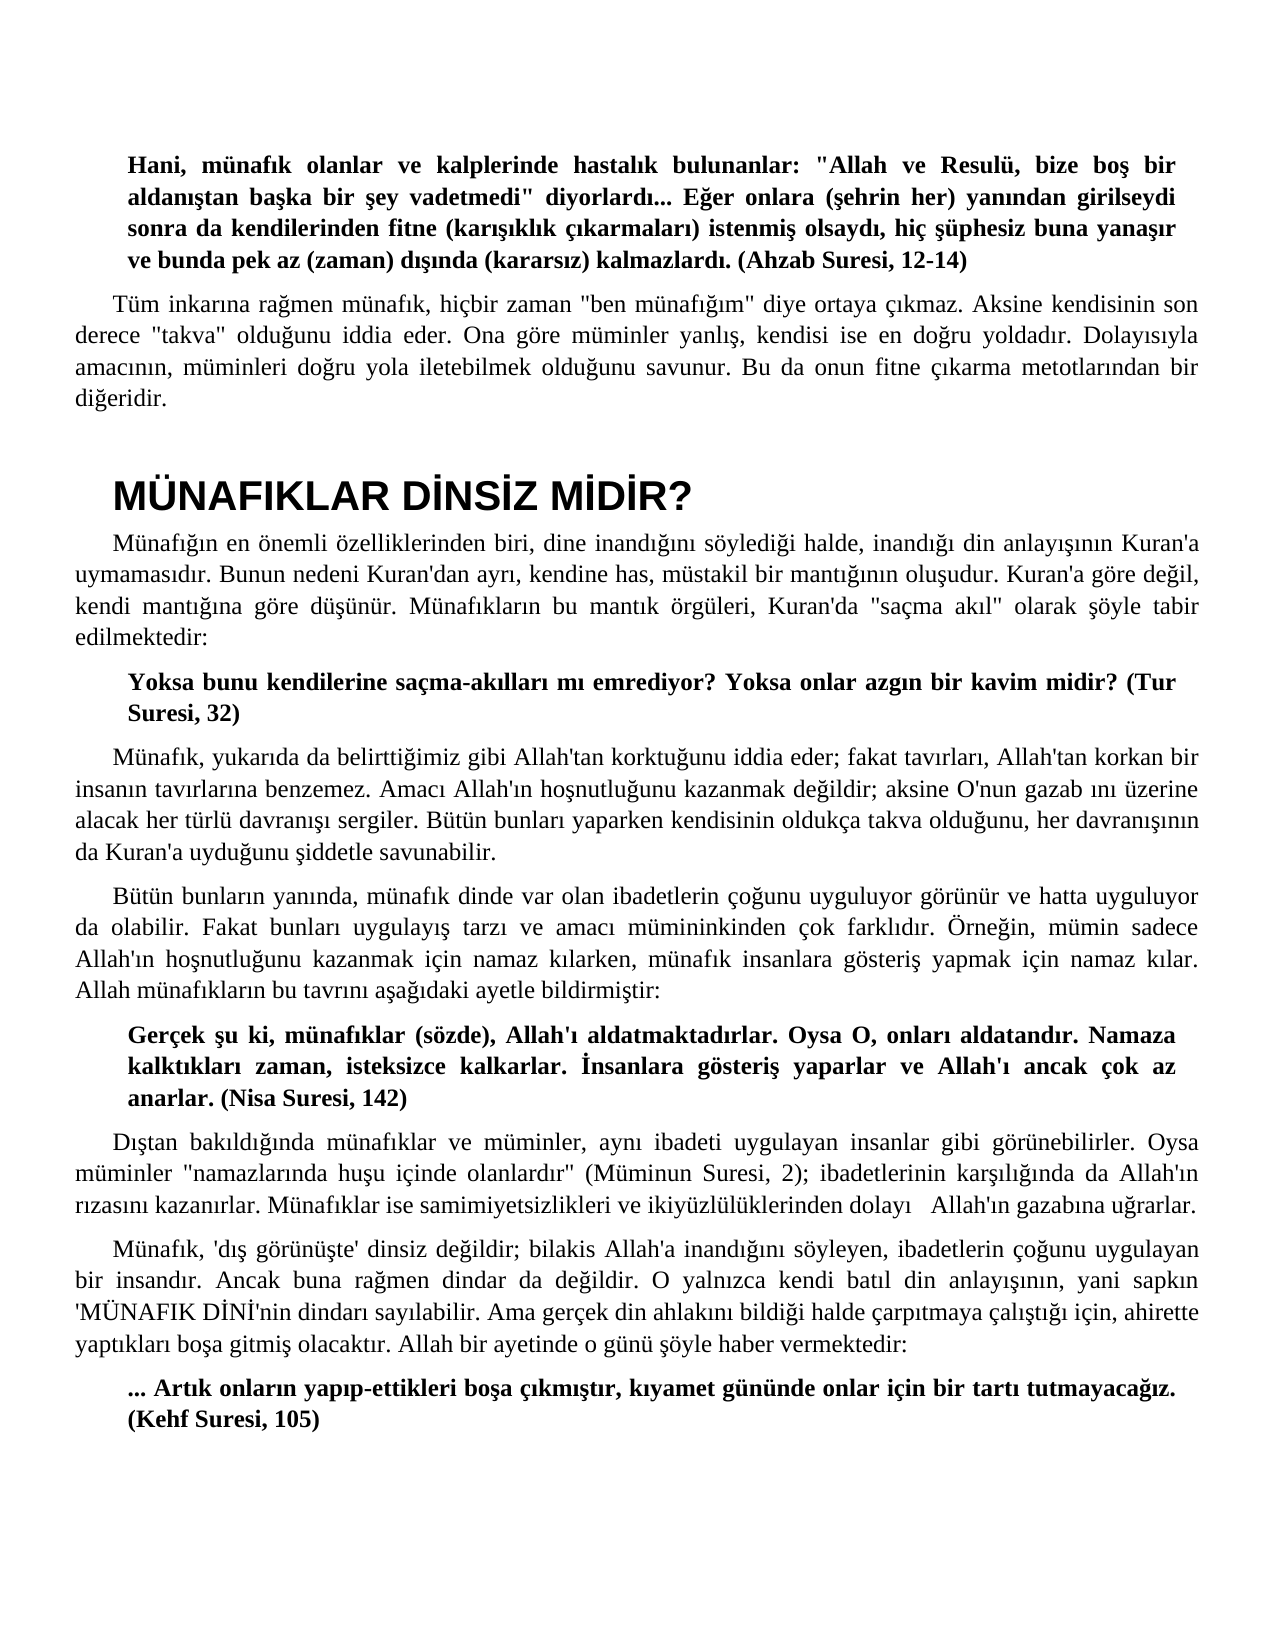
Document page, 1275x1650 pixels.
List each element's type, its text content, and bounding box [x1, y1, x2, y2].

text Tüm inkarına rağmen münafık, hiçbir zaman "ben münafığım" diye ortaya çıkmaz. Aksine kendisinin son derece "takva" olduğunu iddia eder. Ona göre müminler yanlış, kendisi ise en doğru yoldadır. Dolayısıyla amacının, müminleri doğru yola iletebilmek olduğunu savunur. Bu da onun fitne çıkarma metotlarından bir diğeridir. [75, 289, 1200, 412]
text Hani, münafık olanlar ve kalplerinde hastalık bulunanlar: "Allah ve Resulü, bize boş bir aldanıştan başka bir şey vadetmedi" diyorlardı... Eğer onlara (şehrin her) yanından girilseydi sonra da kendilerinden fitne (karışıklık çıkarmaları) istenmiş olsaydı, hiç şüphesiz buna yanaşır ve bunda pek az (zaman) dışında (kararsız) kalmazlardı. (Ahzab Suresi, 12-14) [127, 150, 1177, 273]
text Bütün bunların yanında, münafık dinde var olan ibadetlerin çoğunu uyguluyor görünür ve hatta uyguluyor da olabilir. Fakat bunları uygulayış tarzı ve amacı mümininkinden çok farklıdır. Örneğin, mümin sadece Allah'ın hoşnutluğunu kazanmak için namaz kılarken, münafık insanlara gösteriş yapmak için namaz kılar. Allah münafıkların bu tavrını aşağıdaki ayetle bildirmiştir: [75, 881, 1200, 1004]
text Yoksa bunu kendilerine saçma-akılları mı emrediyor? Yoksa onlar azgın bir kavim midir? (Tur Suresi, 32) [127, 667, 1177, 727]
text Dıştan bakıldığında münafıklar ve müminler, aynı ibadeti uygulayan insanlar gibi görünebilirler. Oysa müminler "namazlarında huşu içinde olanlardır" (Müminun Suresi, 2); ibadetlerinin karşılığında da Allah'ın rızasını kazanırlar. Münafıklar ise samimiyetsizlikleri ve ikiyüzlülüklerinden dolayı Allah'ın gazabına uğrarlar. [75, 1127, 1200, 1219]
text Gerçek şu ki, münafıklar (sözde), Allah'ı aldatmaktadırlar. Oysa O, onları aldatandır. Namaza kalktıkları zaman, isteksizce kalkarlar. İnsanlara gösteriş yaparlar ve Allah'ı ancak çok az anarlar. (Nisa Suresi, 142) [127, 1020, 1177, 1112]
text ... Artık onların yapıp-ettikleri boşa çıkmıştır, kıyamet gününde onlar için bir tartı tutmayacağız. (Kehf Suresi, 105) [127, 1373, 1177, 1433]
text Münafığın en önemli özelliklerinden biri, dine inandığını söylediği halde, inandığı din anlayışının Kuran'a uymamasıdır. Bunun nedeni Kuran'dan ayrı, kendine has, müstakil bir mantığının oluşudur. Kuran'a göre değil, kendi mantığına göre düşünür. Münafıkların bu mantık örgüleri, Kuran'da "saçma akıl" olarak şöyle tabir edilmektedir: [75, 528, 1200, 651]
text Münafık, yukarıda da belirttiğimiz gibi Allah'tan korktuğunu iddia eder; fakat tavırları, Allah'tan korkan bir insanın tavırlarına benzemez. Amacı Allah'ın hoşnutluğunu kazanmak değildir; aksine O'nun gazab ını üzerine alacak her türlü davranışı sergiler. Bütün bunları yaparken kendisinin oldukça takva olduğunu, her davranışının da Kuran'a uyduğunu şiddetle savunabilir. [75, 742, 1200, 866]
text Münafık, 'dış görünüşte' dinsiz değildir; bilakis Allah'a inandığını söyleyen, ibadetlerin çoğunu uygulayan bir insandır. Ancak buna rağmen dindar da değildir. O yalnızca kendi batıl din anlayışının, yani sapkın 'MÜNAFIK DİNİ'nin dindarı sayılabilir. Ama gerçek din ahlakını bildiği halde çarpıtmaya çalıştığı için, ahirette yaptıkları boşa gitmiş olacaktır. Allah bir ayetinde o günü şöyle haber vermektedir: [75, 1234, 1200, 1357]
subtitle MÜNAFIKLAR DİNSİZ MİDİR? [112, 472, 1200, 519]
